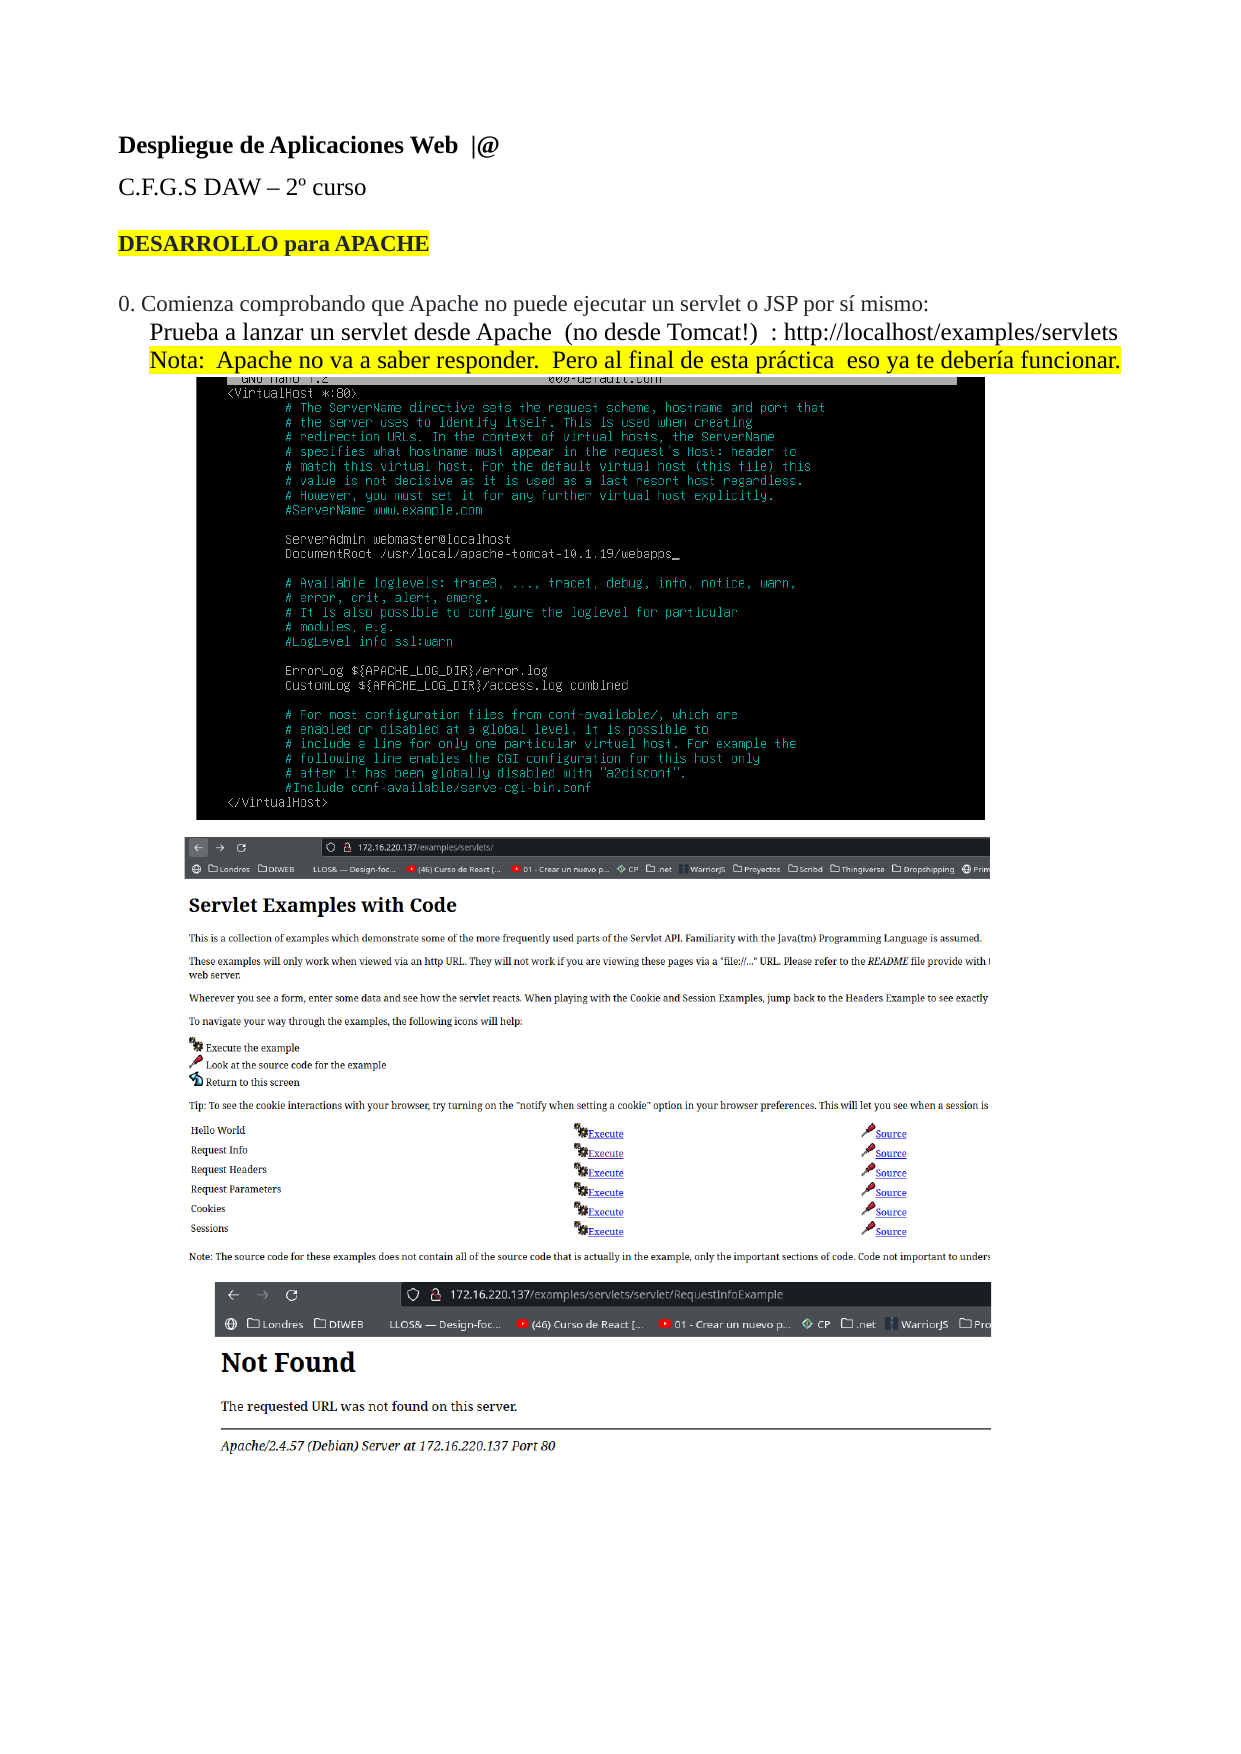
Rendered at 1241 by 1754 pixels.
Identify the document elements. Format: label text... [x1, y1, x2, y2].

text Nota: Apache no va a saber responder. Pero al final de esta práctica eso ya te debería funcionar. [118, 346, 1158, 374]
text DESARROLLO para APACHE [118, 230, 1158, 256]
text 0. Comienza comprobando que Apache no puede ejecutar un servlet o JSP por sí mismo: [118, 291, 1158, 317]
picture [184, 837, 990, 1267]
text Prueba a lanzar un servlet desde Apache (no desde Tomcat!) : http://localhost/examples/servlets [118, 317, 1158, 346]
picture [214, 1282, 992, 1562]
picture [196, 377, 985, 820]
